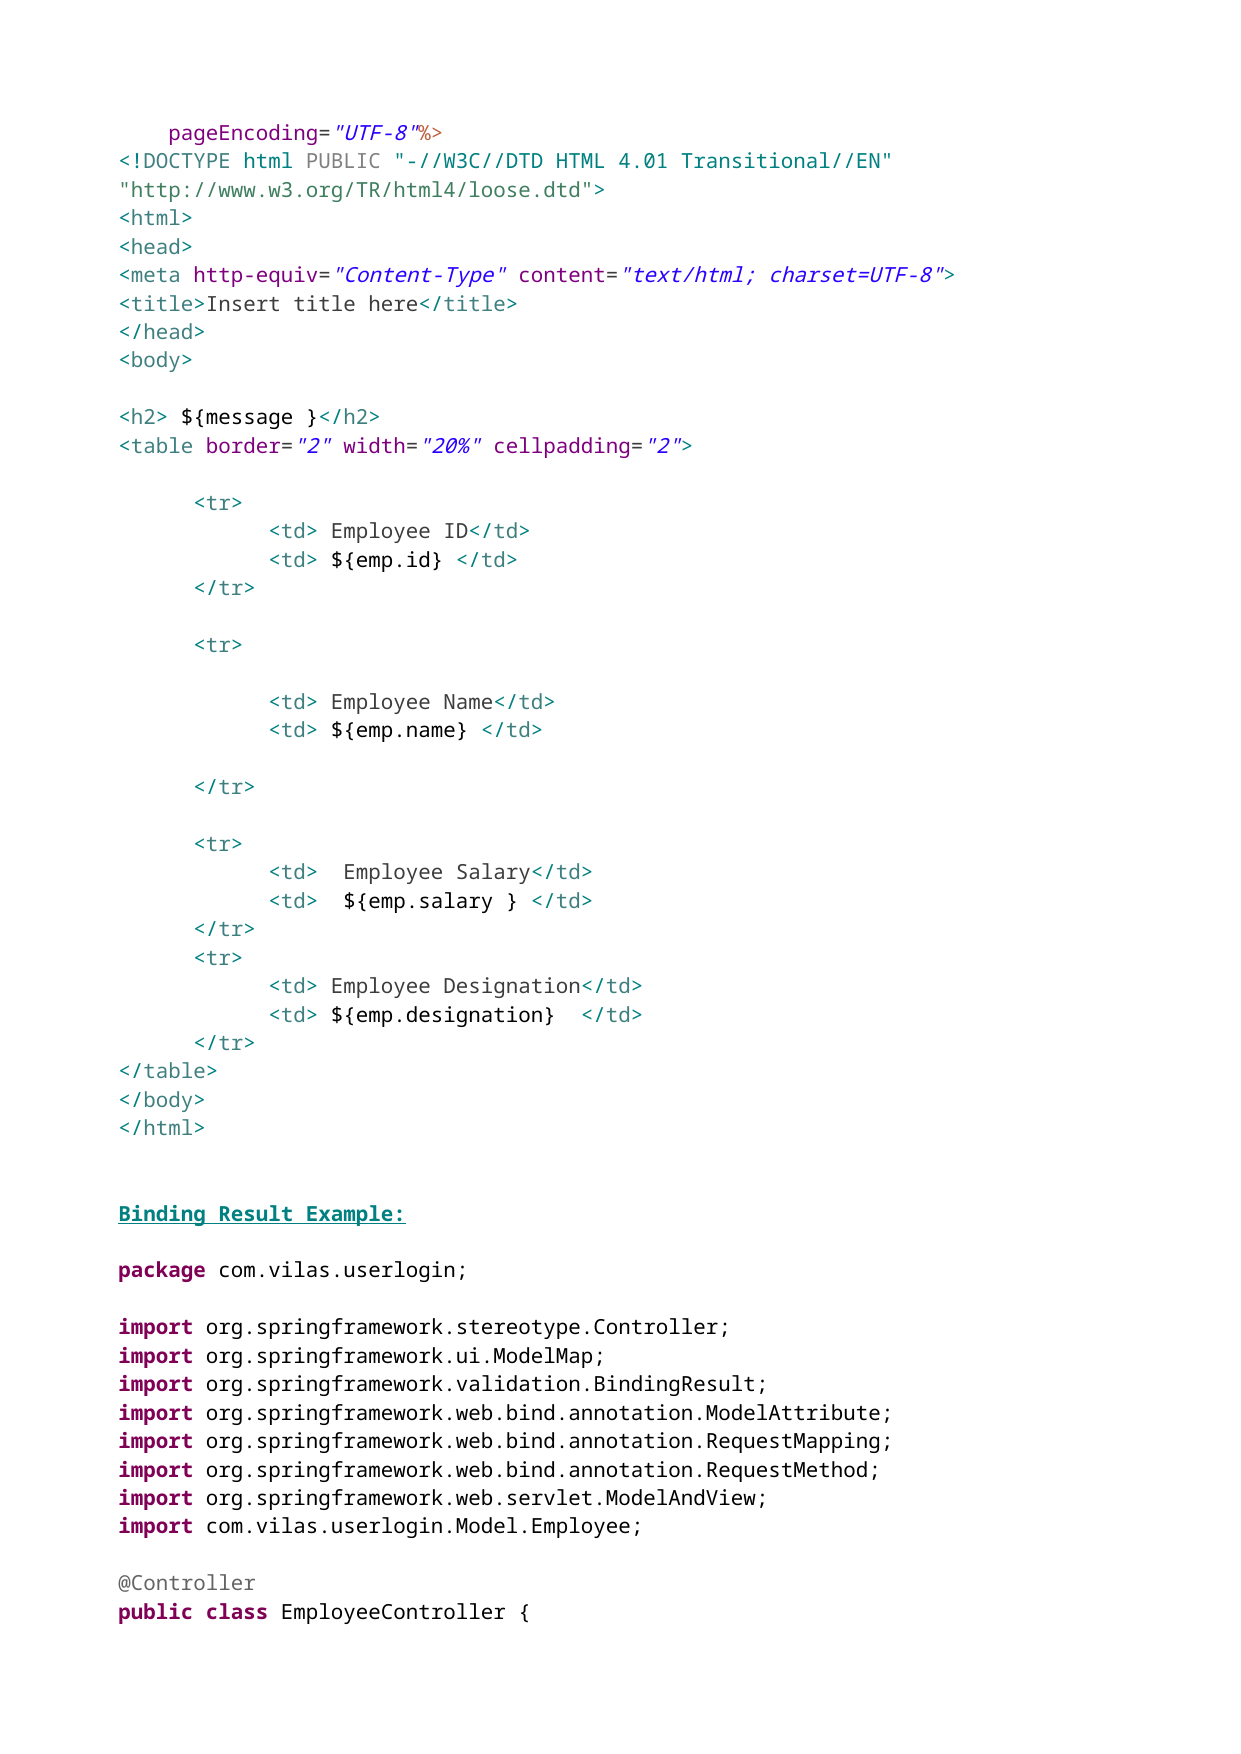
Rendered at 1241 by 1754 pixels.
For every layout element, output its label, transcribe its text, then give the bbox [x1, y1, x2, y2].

text </tr> [118, 914, 1151, 943]
text <td> ${emp.salary } </td> [118, 886, 1151, 914]
text <tr> [118, 630, 1151, 658]
text <td> Employee Designation</td> [118, 971, 1151, 1000]
text import com.vilas.userlogin.Model.Employee; [118, 1512, 1151, 1540]
text pageEncoding="UTF-8"%> [118, 118, 1151, 147]
text <table border="2" width="20%" cellpadding="2"> [118, 431, 1151, 459]
text </html> [118, 1113, 1151, 1142]
text import org.springframework.validation.BindingResult; [118, 1369, 1151, 1398]
text <td> ${emp.designation} </td> [118, 1000, 1151, 1028]
text package com.vilas.userlogin; [118, 1256, 1151, 1284]
text <td> Employee ID</td> [118, 516, 1151, 545]
text import org.springframework.ui.ModelMap; [118, 1341, 1151, 1369]
text <meta http-equiv="Content-Type" content="text/html; charset=UTF-8"> [118, 260, 1151, 289]
text import org.springframework.web.bind.annotation.RequestMethod; [118, 1455, 1151, 1483]
text <tr> [118, 943, 1151, 971]
text <head> [118, 232, 1151, 260]
text </table> [118, 1057, 1151, 1085]
text <td> Employee Salary</td> [118, 857, 1151, 886]
text <title>Insert title here</title> [118, 289, 1151, 317]
text </tr> [118, 573, 1151, 602]
text import org.springframework.stereotype.Controller; [118, 1312, 1151, 1341]
text <html> [118, 203, 1151, 232]
text <td> ${emp.id} </td> [118, 545, 1151, 573]
text <tr> [118, 829, 1151, 857]
text <body> [118, 346, 1151, 374]
text <td> ${emp.name} </td> [118, 715, 1151, 744]
text </tr> [118, 772, 1151, 801]
text </body> [118, 1085, 1151, 1113]
text import org.springframework.web.bind.annotation.RequestMapping; [118, 1426, 1151, 1455]
text <h2> ${message }</h2> [118, 402, 1151, 431]
text <!DOCTYPE html PUBLIC "-//W3C//DTD HTML 4.01 Transitional//EN" "http://www.w3.org/TR/html4/loose.dtd"> [118, 147, 1151, 203]
text import org.springframework.web.servlet.ModelAndView; [118, 1483, 1151, 1512]
text <tr> [118, 488, 1151, 516]
text <td> Employee Name</td> [118, 687, 1151, 715]
text import org.springframework.web.bind.annotation.ModelAttribute; [118, 1398, 1151, 1426]
text public class EmployeeController { [118, 1597, 1151, 1625]
text Binding Result Example: [118, 1199, 1151, 1227]
text @Controller [118, 1568, 1151, 1597]
text </tr> [118, 1028, 1151, 1057]
text </head> [118, 317, 1151, 346]
